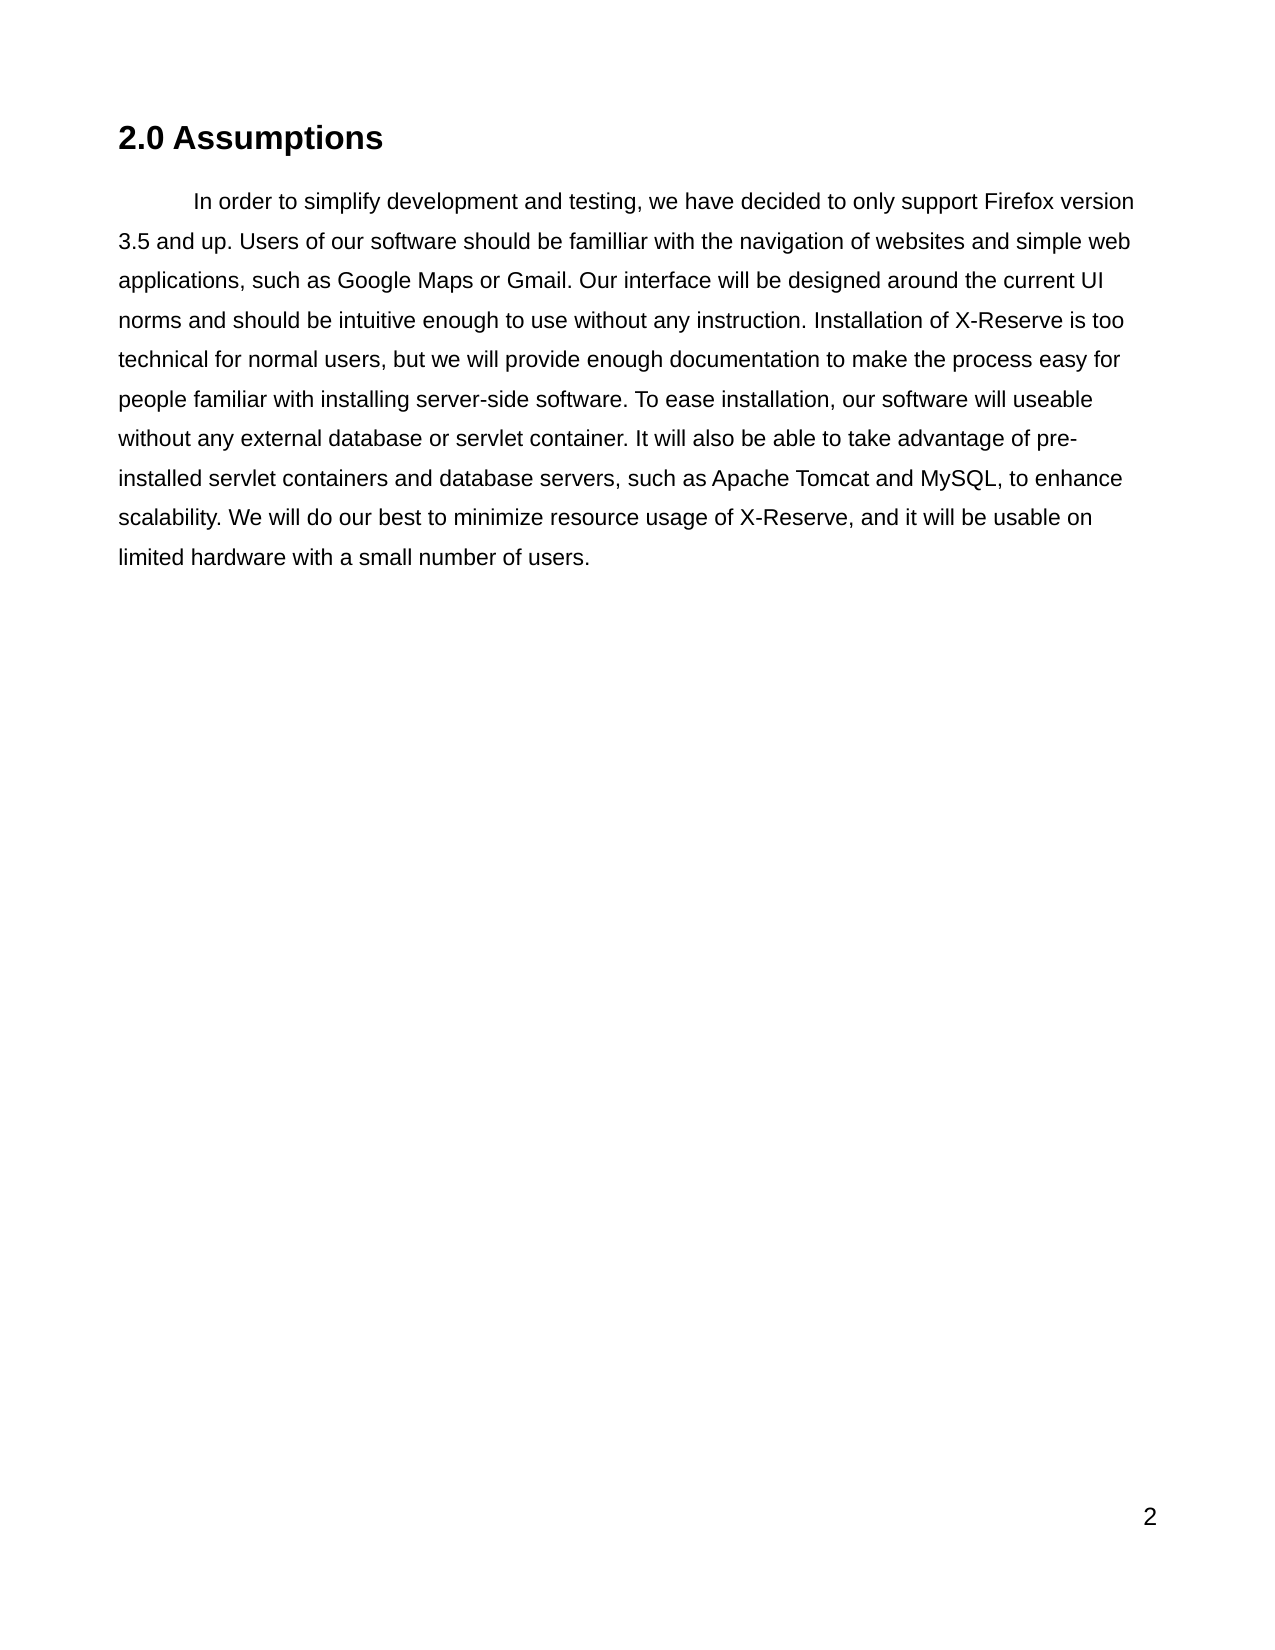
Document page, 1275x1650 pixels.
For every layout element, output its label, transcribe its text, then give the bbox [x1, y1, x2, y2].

text In order to simplify development and testing, we have decided to only support Firefox version 3.5 and up. Users of our software should be familliar with the navigation of websites and simple web applications, such as Google Maps or Gmail. Our interface will be designed around the current UI norms and should be intuitive enough to use without any instruction. Installation of X-Reserve is too technical for normal users, but we will provide enough documentation to make the process easy for people familiar with installing server-side software. To ease installation, our software will useable without any external database or servlet container. It will also be able to take advantage of pre-installed servlet containers and database servers, such as Apache Tomcat and MySQL, to enhance scalability. We will do our best to minimize resource usage of X-Reserve, and it will be usable on limited hardware with a small number of users. [118, 188, 1157, 570]
subtitle 2.0 Assumptions [118, 118, 1157, 157]
